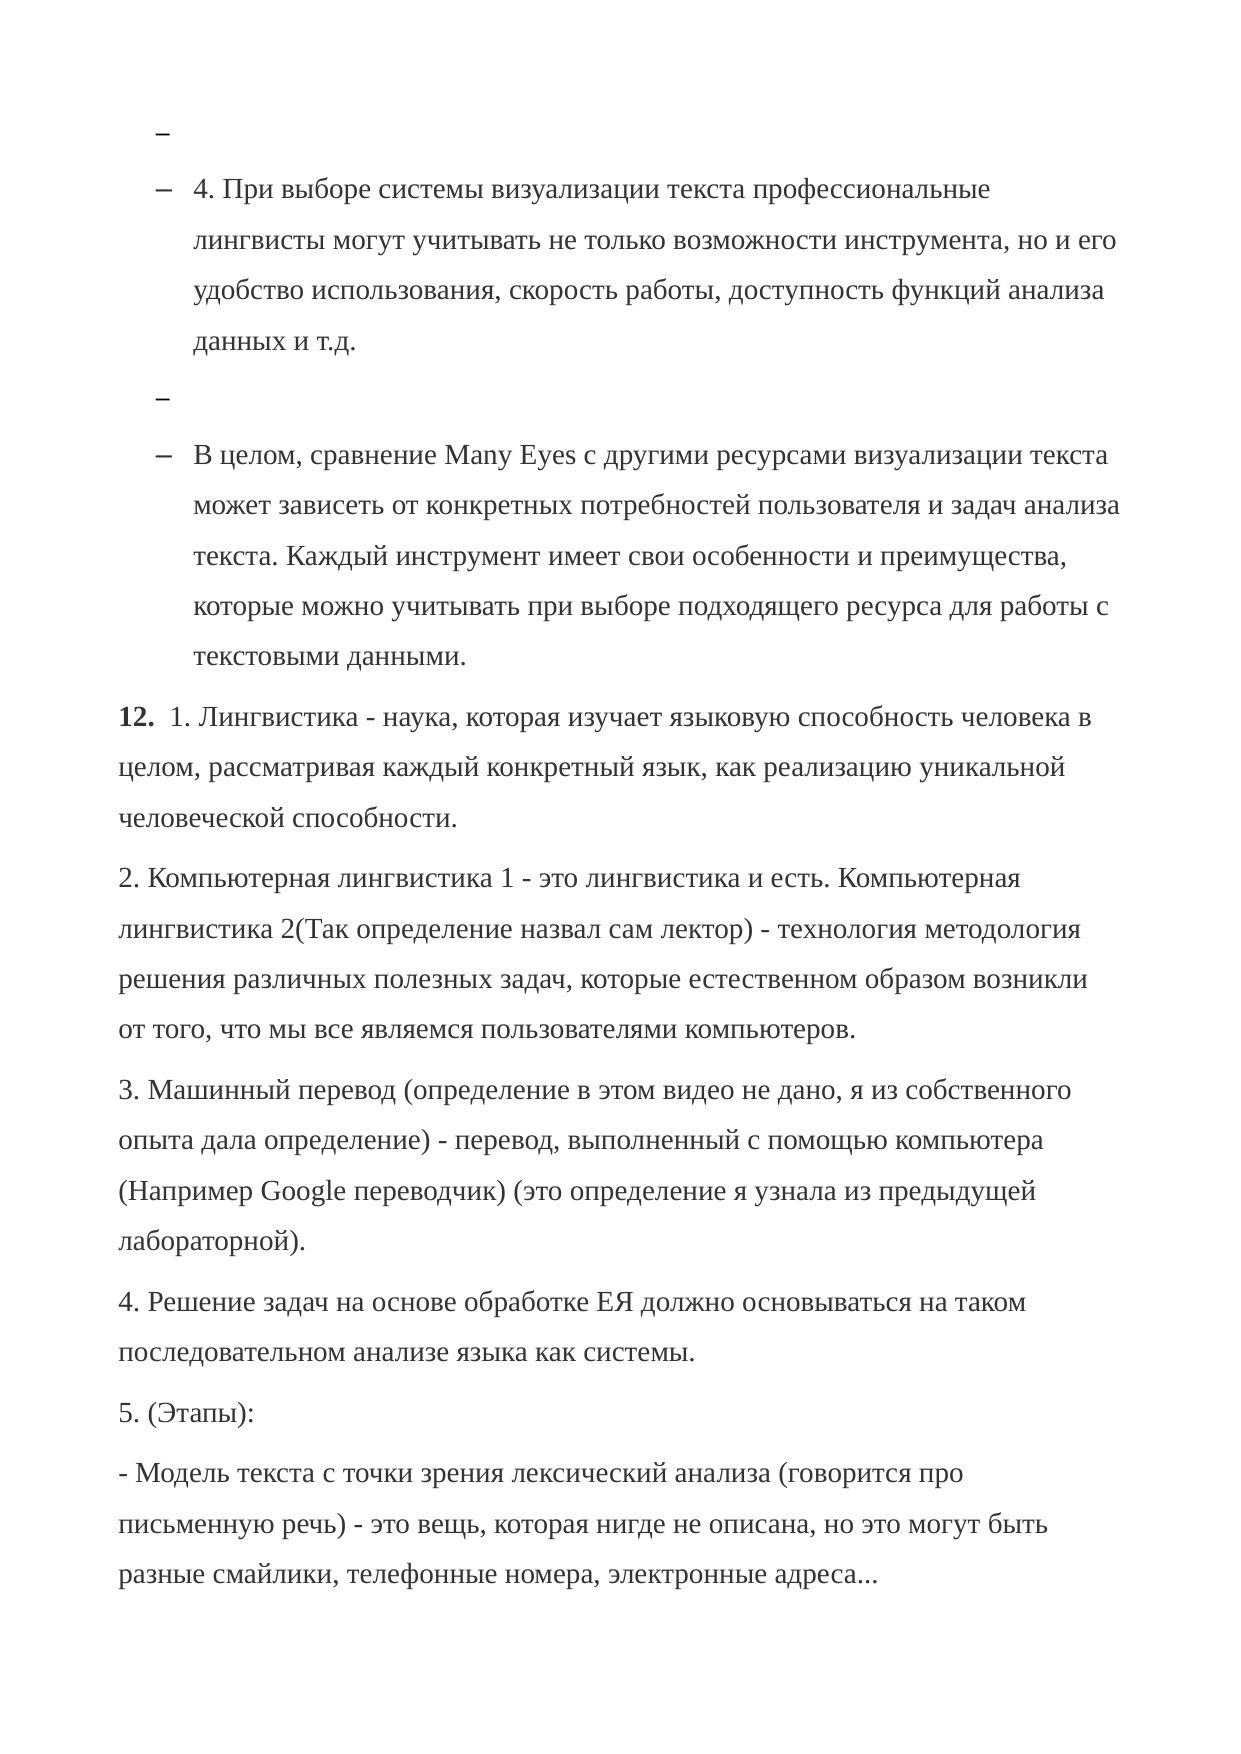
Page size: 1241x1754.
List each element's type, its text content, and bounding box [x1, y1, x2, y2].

list В целом, сравнение Many Eyes с другими ресурсами визуализации текста может зависеть от конкретных потребностей пользователя и задач анализа текста. Каждый инструмент имеет свои особенности и преимущества, которые можно учитывать при выборе подходящего ресурса для работы с текстовыми данными. [156, 437, 1122, 672]
text 5. (Этапы): [118, 1395, 1122, 1428]
list 4. При выборе системы визуализации текста профессиональные лингвисты могут учитывать не только возможности инструмента, но и его удобство использования, скорость работы, доступность функций анализа данных и т.д. [156, 172, 1122, 356]
text 2. Компьютерная лингвистика 1 - это лингвистика и есть. Компьютерная лингвистика 2(Так определение назвал сам лектор) - технология методология решения различных полезных задач, которые естественном образом возникли от того, что мы все являемся пользователями компьютеров. [118, 860, 1122, 1045]
text 12. 1. Лингвистика - наука, которая изучает языковую способность человека в целом, рассматривая каждый конкретный язык, как реализацию уникальной человеческой способности. [118, 699, 1122, 833]
text 3. Машинный перевод (определение в этом видео не дано, я из собственного опыта дала определение) - перевод, выполненный с помощью компьютера (Например Google переводчик) (это определение я узнала из предыдущей лабораторной). [118, 1072, 1122, 1257]
text - Модель текста с точки зрения лексический анализа (говорится про письменную речь) - это вещь, которая нигде не описана, но это могут быть разные смайлики, телефонные номера, электронные адреса... [118, 1456, 1122, 1590]
text 4. Решение задач на основе обработке ЕЯ должно основываться на таком последовательном анализе языка как системы. [118, 1284, 1122, 1368]
